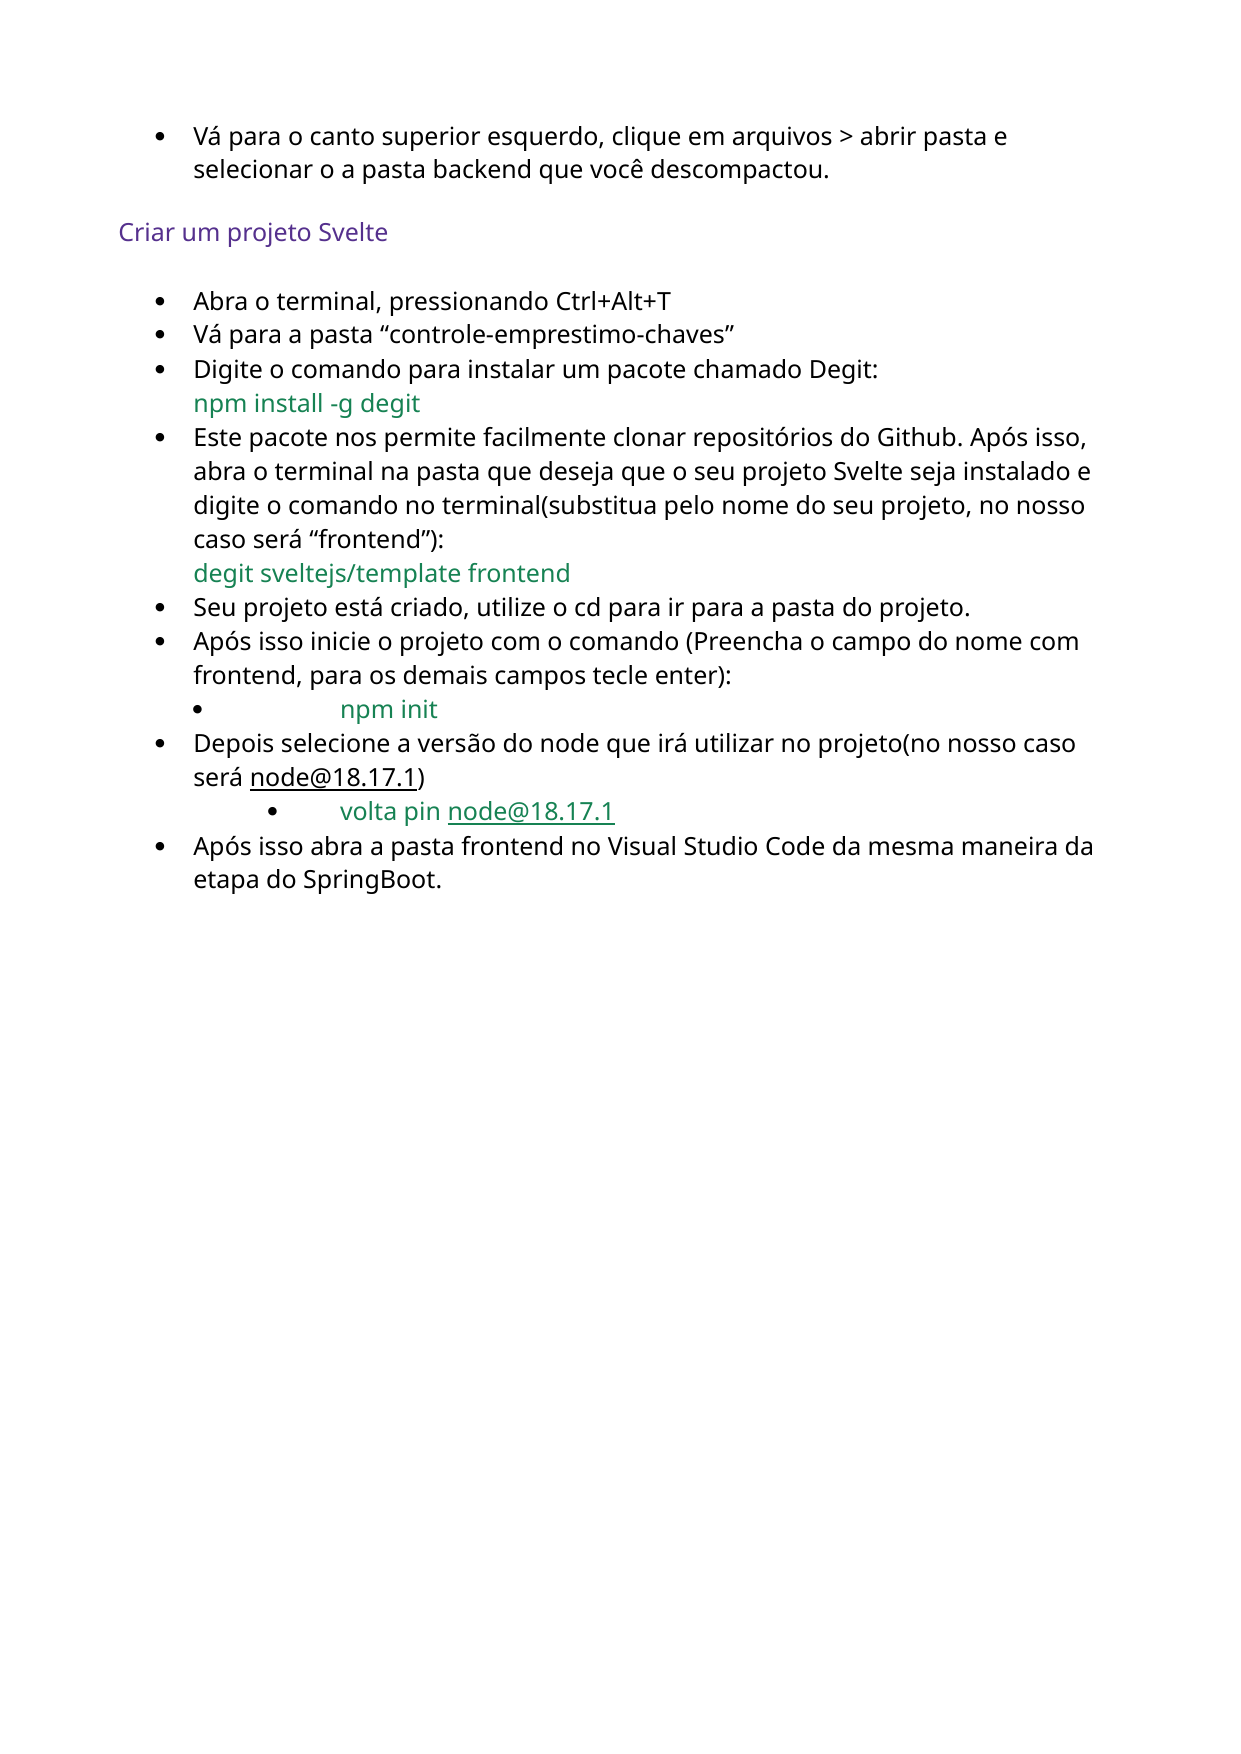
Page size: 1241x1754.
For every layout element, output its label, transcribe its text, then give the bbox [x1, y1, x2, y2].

text Criar um projeto Svelte [118, 215, 1122, 249]
list Este pacote nos permite facilmente clonar repositórios do Github. Após isso, abra o terminal na pasta que deseja que o seu projeto Svelte seja instalado e digite o comando no terminal(substitua pelo nome do seu projeto, no nosso caso será “frontend”): [156, 419, 1122, 556]
list Após isso inicie o projeto com o comando (Preencha o campo do nome com frontend, para os demais campos tecle enter): [156, 624, 1122, 692]
list volta pin node@18.17.1 [268, 794, 1122, 828]
text degit sveltejs/template frontend [193, 556, 1122, 590]
list npm init [193, 692, 1122, 726]
text npm install -g degit [193, 385, 1122, 419]
list Seu projeto está criado, utilize o cd para ir para a pasta do projeto. [156, 590, 1122, 624]
list Vá para o canto superior esquerdo, clique em arquivos > abrir pasta e selecionar o a pasta backend que você descompactou. [156, 118, 1122, 186]
list Depois selecione a versão do node que irá utilizar no projeto(no nosso caso será node@18.17.1) [156, 726, 1122, 794]
list Digite o comando para instalar um pacote chamado Degit: [156, 351, 1122, 385]
list Vá para a pasta “controle-emprestimo-chaves” [156, 317, 1122, 351]
list Após isso abra a pasta frontend no Visual Studio Code da mesma maneira da etapa do SpringBoot. [156, 828, 1122, 896]
list Abra o terminal, pressionando Ctrl+Alt+T [156, 283, 1122, 317]
